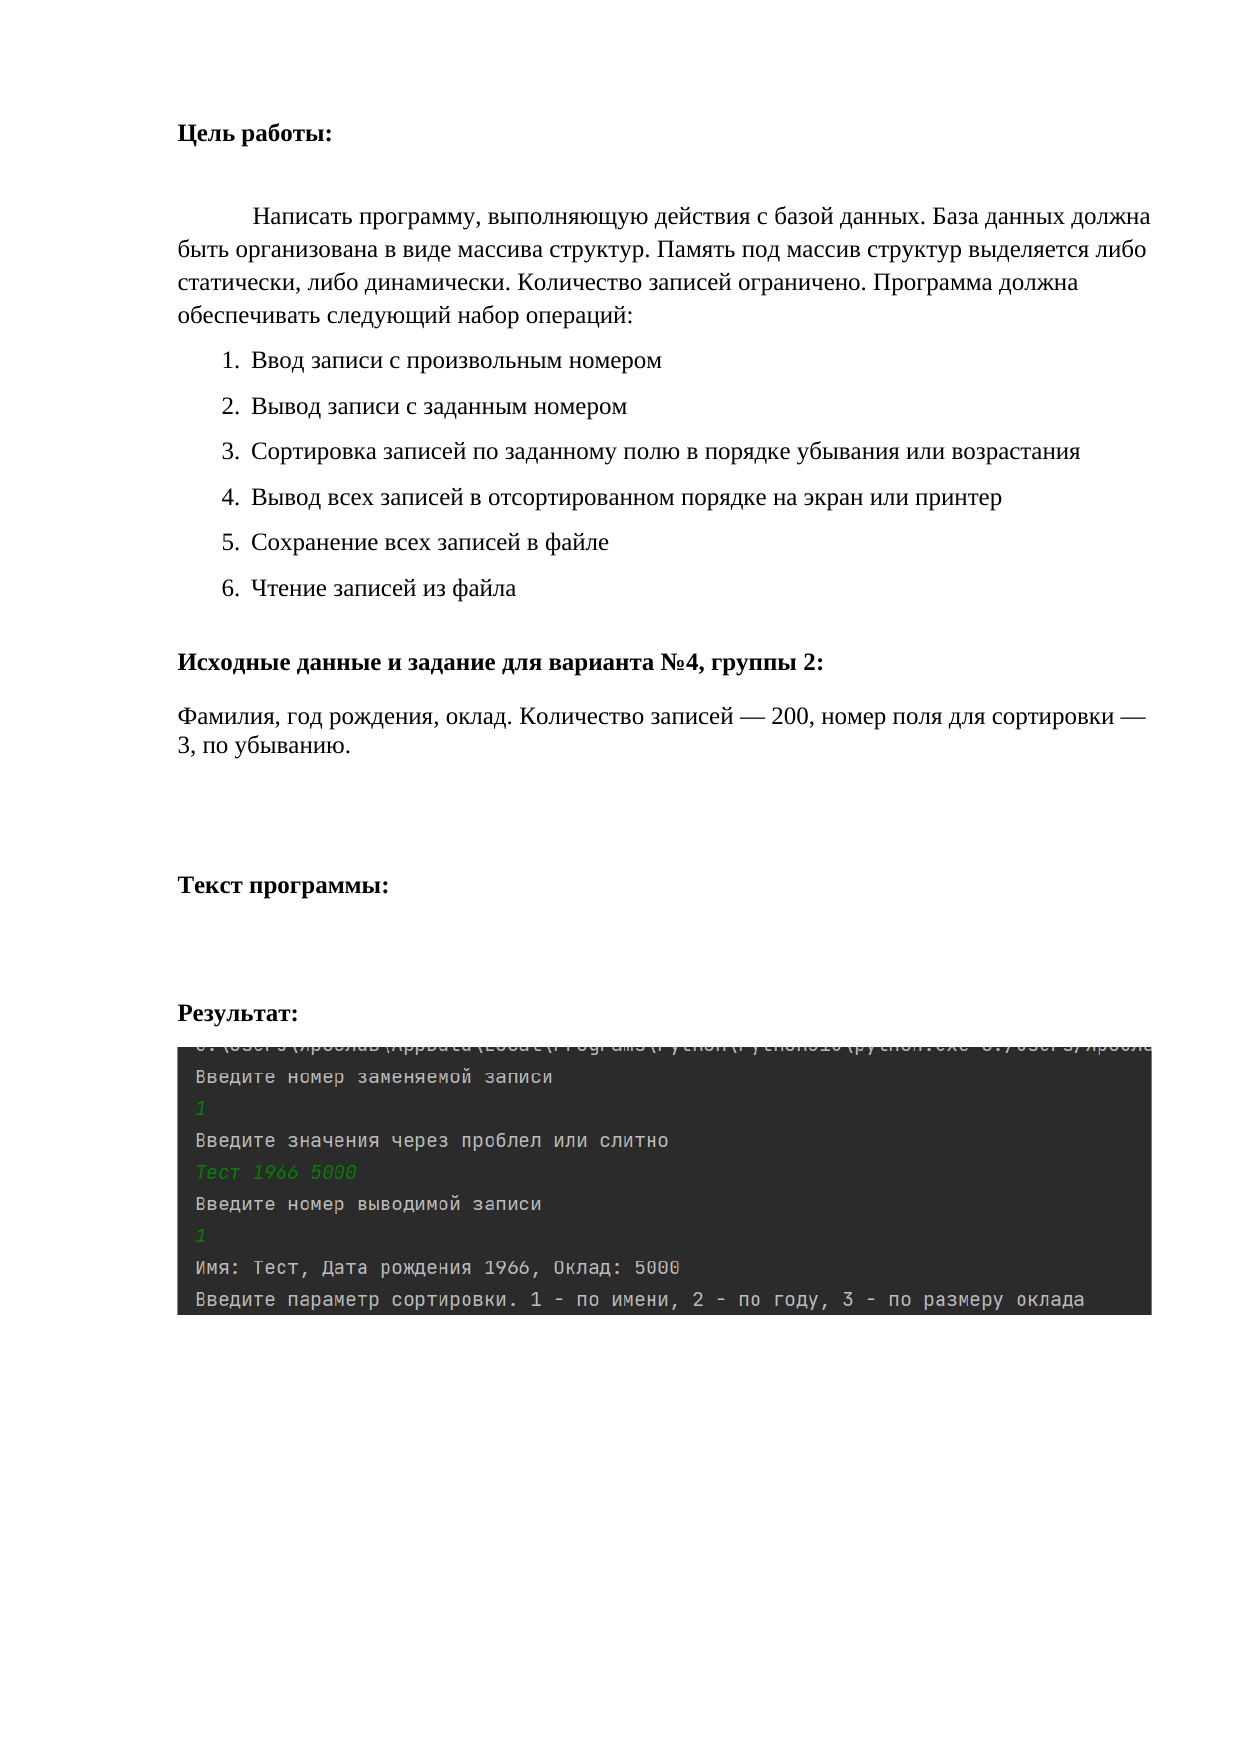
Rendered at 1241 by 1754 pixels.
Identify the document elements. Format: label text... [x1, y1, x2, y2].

text Результат: [177, 998, 1152, 1027]
text Написать программу, выполняющую действия с базой данных. База данных должна быть организована в виде массива структур. Память под массив структур выделяется либо статически, либо динамически. Количество записей ограничено. Программа должна обеспечивать следующий набор операций: [177, 201, 1152, 328]
list Вывод записи с заданным номером [221, 391, 1152, 419]
text Цель работы: [177, 118, 1152, 147]
picture [177, 1047, 1152, 1315]
text Текст программы: [177, 870, 1152, 899]
list Ввод записи с произвольным номером [221, 345, 1152, 374]
list Чтение записей из файла [221, 573, 1152, 602]
list Сортировка записей по заданному полю в порядке убывания или возрастания [221, 436, 1152, 465]
text Исходные данные и задание для варианта №4, группы 2: [177, 647, 1152, 676]
list Вывод всех записей в отсортированном порядке на экран или принтер [221, 482, 1152, 511]
list Сохранение всех записей в файле [221, 527, 1152, 556]
text Фамилия, год рождения, оклад. Количество записей — 200, номер поля для сортировки — 3, по убыванию. [177, 701, 1152, 758]
